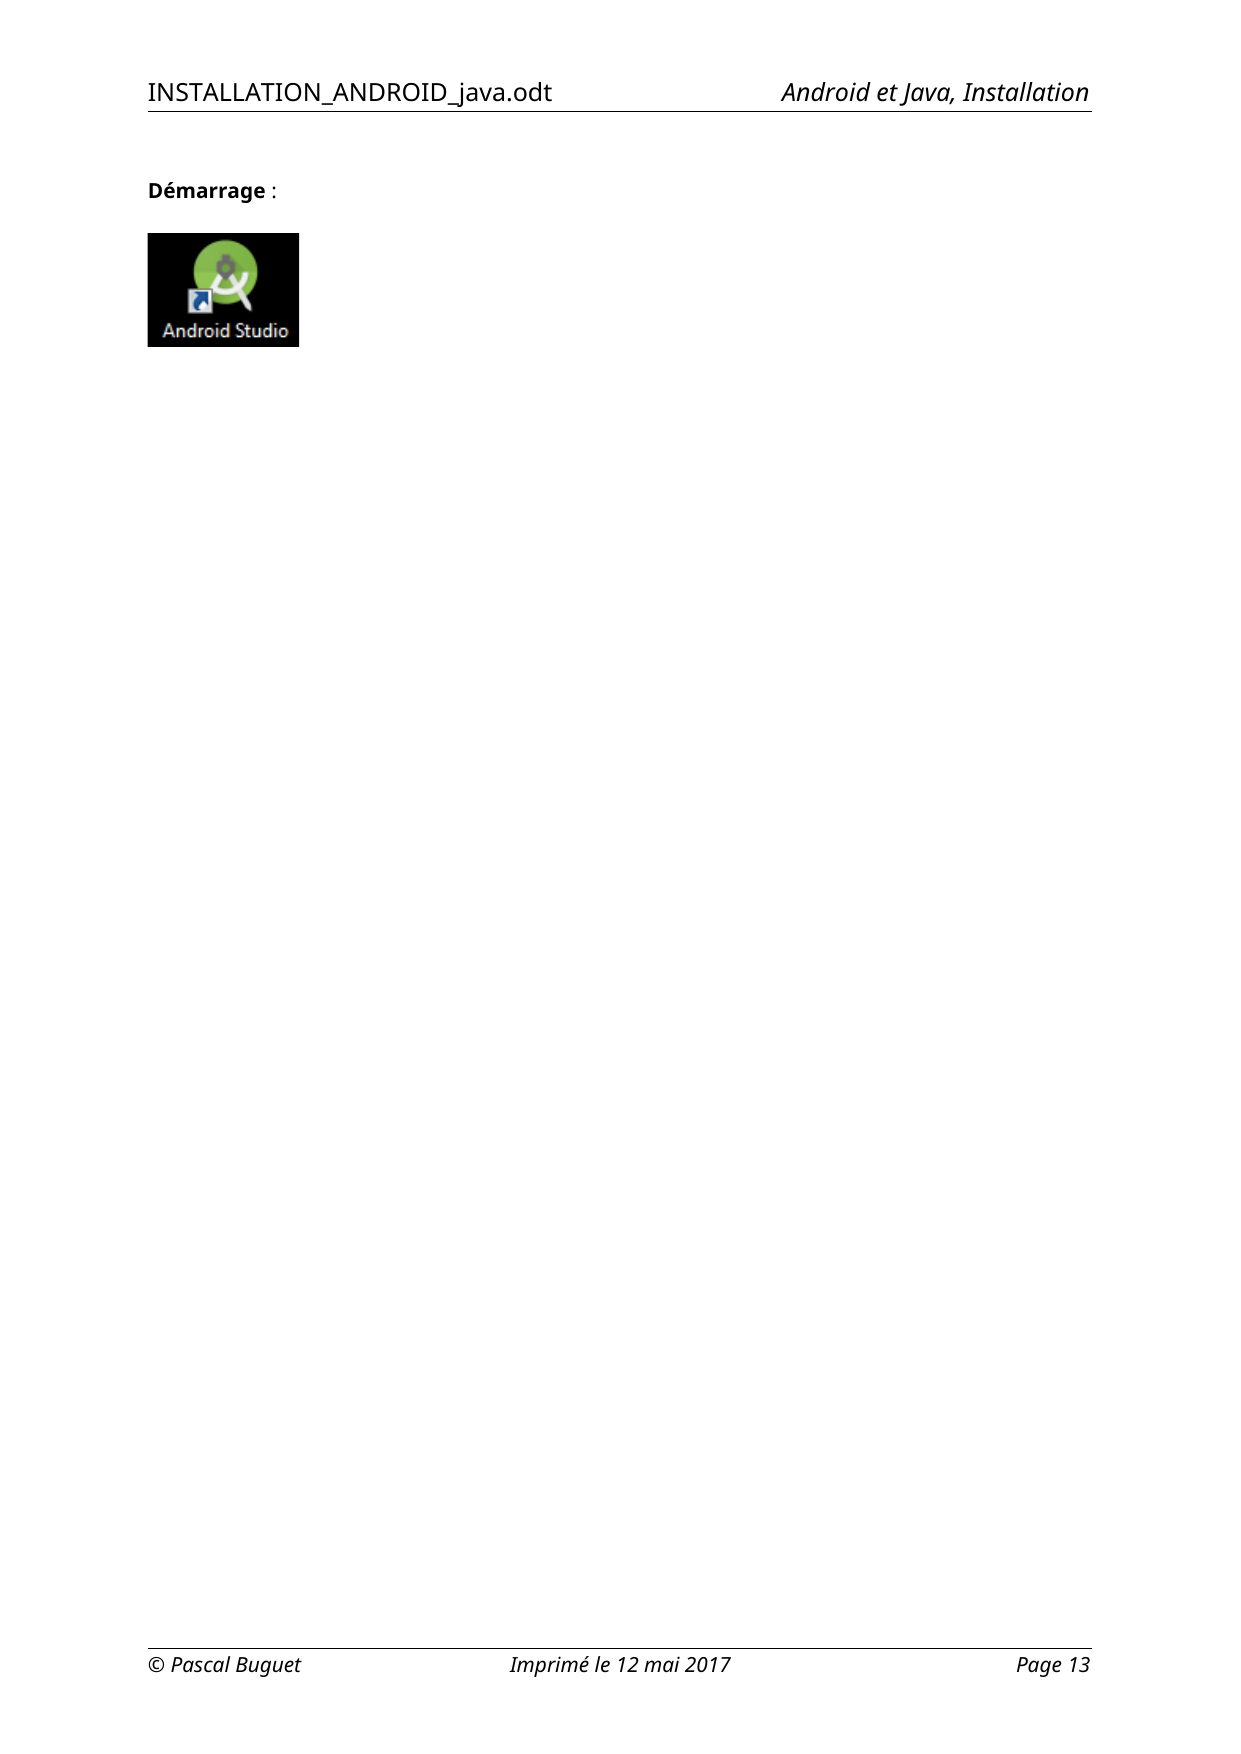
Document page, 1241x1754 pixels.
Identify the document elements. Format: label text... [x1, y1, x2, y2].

picture [147, 233, 300, 347]
text Démarrage : [148, 176, 1092, 204]
